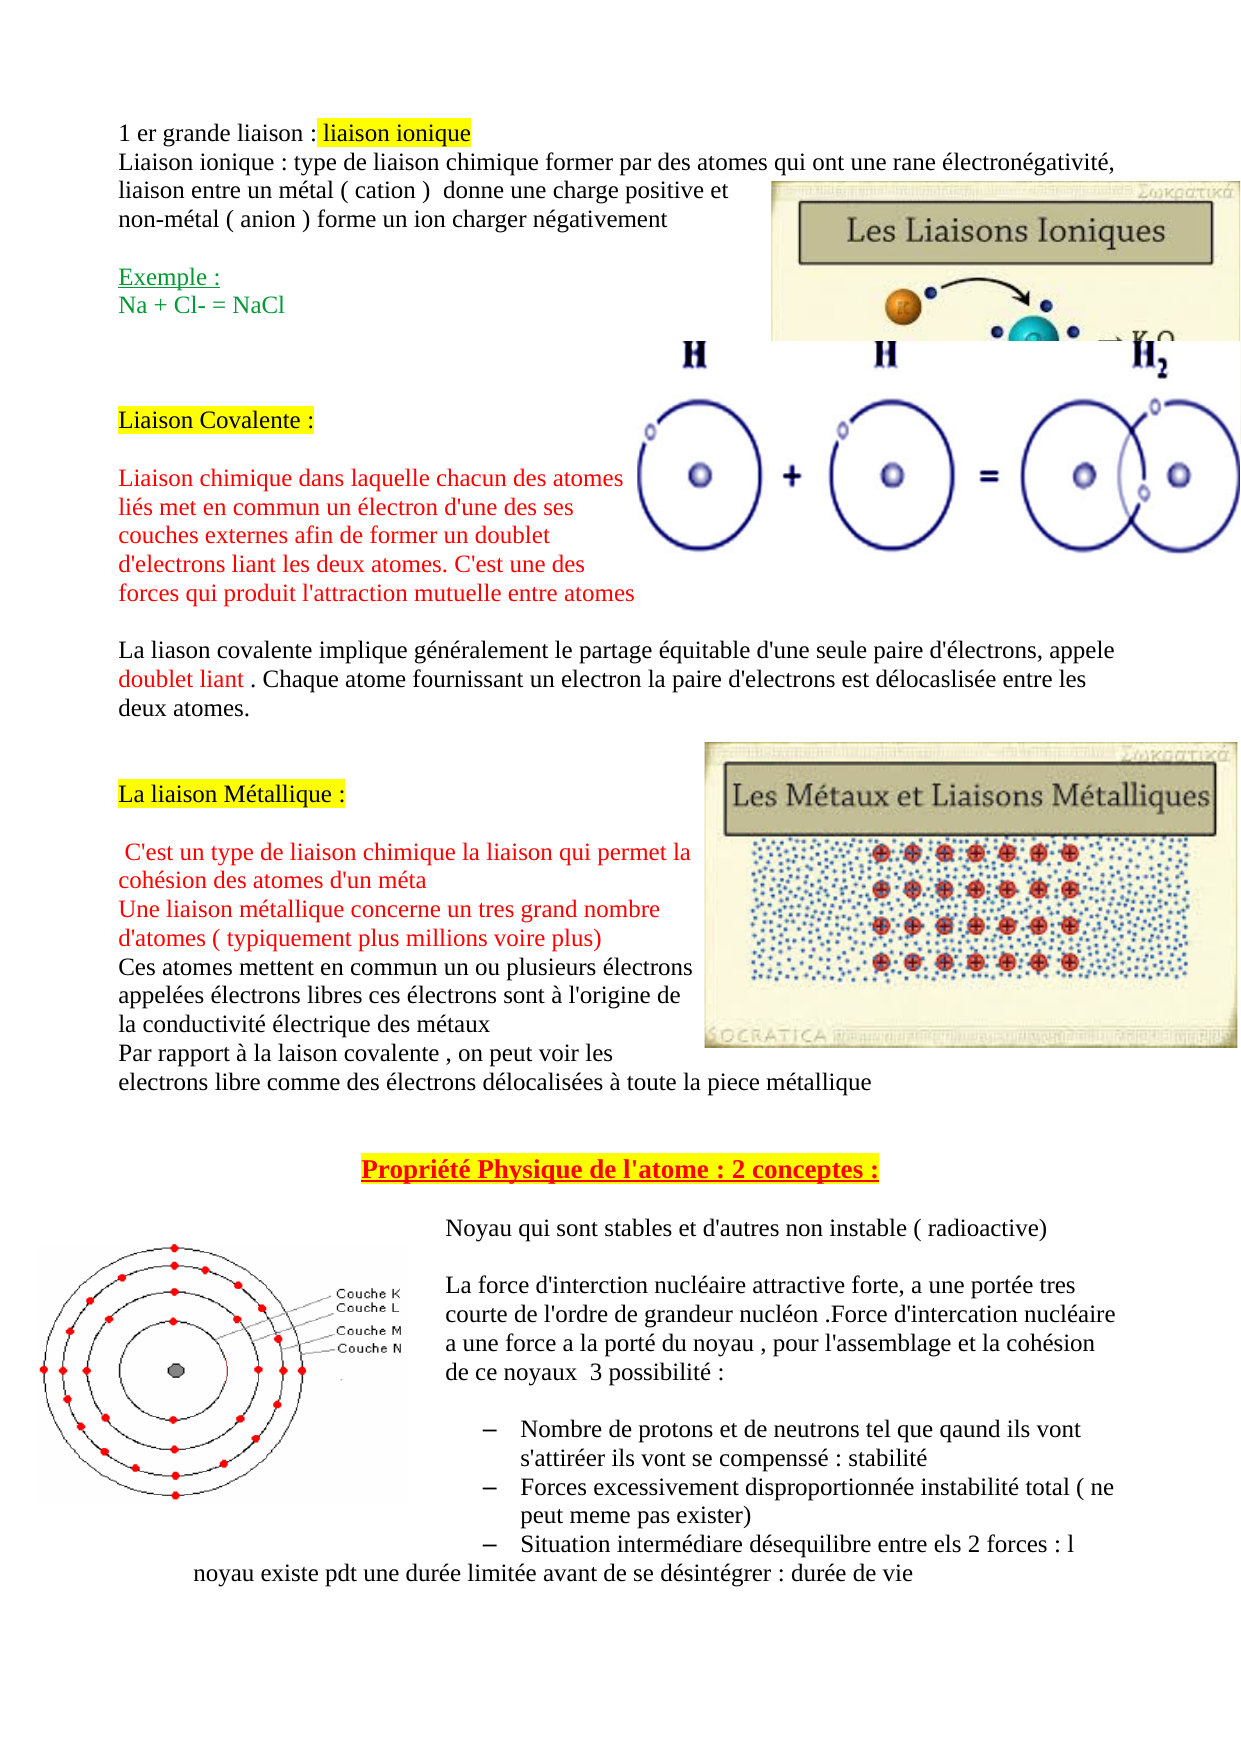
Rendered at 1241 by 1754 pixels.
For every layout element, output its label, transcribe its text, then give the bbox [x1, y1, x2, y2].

text C'est un type de liaison chimique la liaison qui permet la cohésion des atomes d'un méta [118, 837, 704, 894]
text 1 er grande liaison : liaison ionique [118, 118, 1122, 147]
picture [704, 742, 1238, 1048]
list Situation intermédiare désequilibre entre els 2 forces : l noyau existe pdt une durée limitée avant de se désintégrer : durée de vie [156, 1529, 1122, 1587]
text La liaison Métallique : [118, 779, 704, 808]
list Nombre de protons et de neutrons tel que qaund ils vont s'attiréer ils vont se compenssé : stabilité [445, 1414, 1122, 1472]
picture [0, 1202, 445, 1545]
text Na + Cl- = NaCl [118, 291, 771, 319]
text Exemple : [118, 262, 771, 291]
picture [637, 181, 1241, 556]
text Liaison chimique dans laquelle chacun des atomes liés met en commun un électron d'une des ses couches externes afin de former un doublet d'electrons liant les deux atomes. C'est une des forces qui produit l'attraction mutuelle entre atomes [118, 463, 1122, 607]
text Liaison Covalente : [118, 406, 637, 434]
text La force d'interction nucléaire attractive forte, a une portée tres courte de l'ordre de grandeur nucléon .Force d'intercation nucléaire a une force a la porté du noyau , pour l'assemblage et la cohésion de ce noyaux 3 possibilité : [445, 1271, 1122, 1386]
text Liaison ionique : type de liaison chimique former par des atomes qui ont une rane électronégativité, liaison entre un métal ( cation ) donne une charge positive et non-métal ( anion ) forme un ion charger négativement [118, 147, 1122, 233]
text Ces atomes mettent en commun un ou plusieurs électrons appelées électrons libres ces électrons sont à l'origine de la conductivité électrique des métaux [118, 952, 704, 1038]
text Propriété Physique de l'atome : 2 conceptes : [118, 1153, 1122, 1184]
text La liason covalente implique généralement le partage équitable d'une seule paire d'électrons, appele doublet liant . Chaque atome fournissant un electron la paire d'electrons est délocaslisée entre les deux atomes. [118, 636, 1122, 722]
text Par rapport à la laison covalente , on peut voir les electrons libre comme des électrons délocalisées à toute la piece métallique [118, 1038, 1122, 1096]
text Une liaison métallique concerne un tres grand nombre d'atomes ( typiquement plus millions voire plus) [118, 894, 704, 952]
list Forces excessivement disproportionnée instabilité total ( ne peut meme pas exister) [445, 1472, 1122, 1529]
text Noyau qui sont stables et d'autres non instable ( radioactive) [445, 1213, 1122, 1242]
